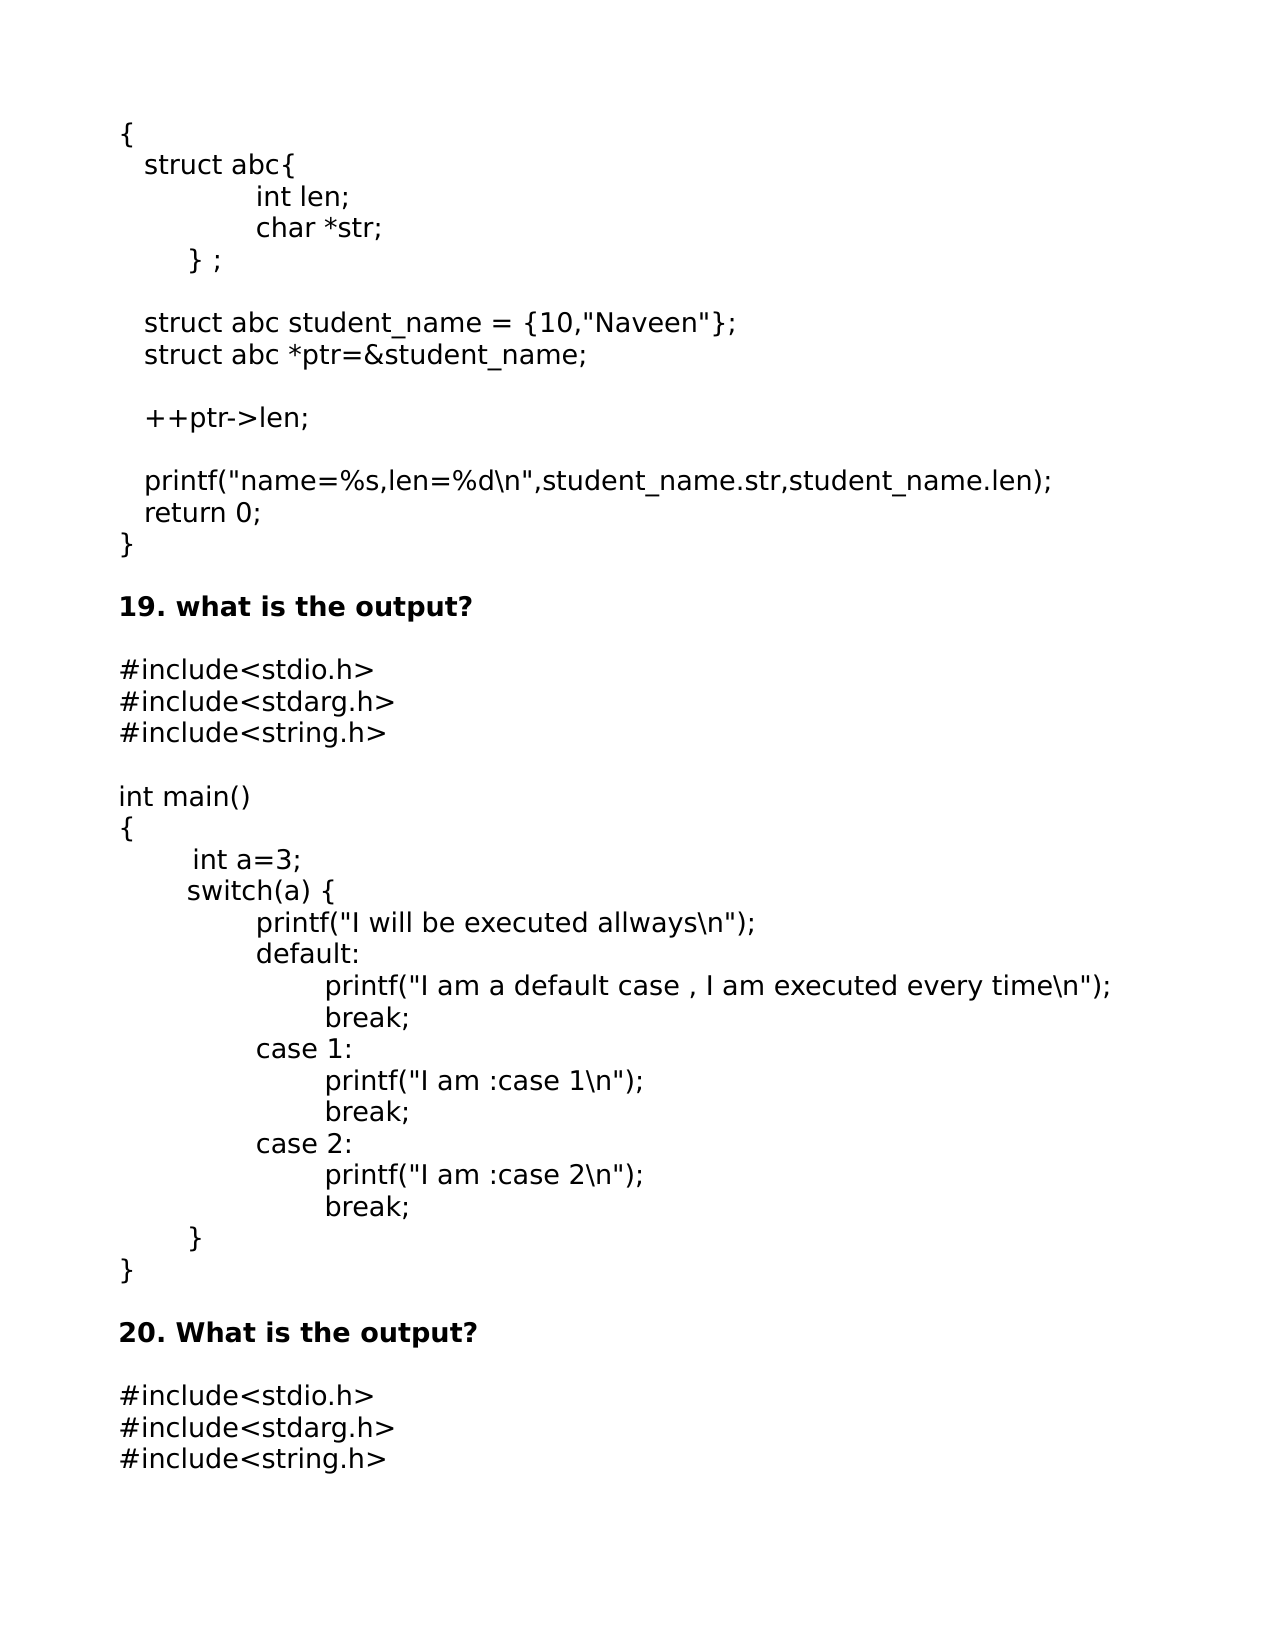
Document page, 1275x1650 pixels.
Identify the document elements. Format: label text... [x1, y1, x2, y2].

text #include<stdio.h> [118, 655, 1157, 686]
text printf("I am :case 2\n"); [118, 1160, 1157, 1191]
text struct abc{ [118, 150, 1157, 181]
text break; [118, 1097, 1157, 1128]
text ++ptr->len; [118, 402, 1157, 434]
text break; [118, 1191, 1157, 1223]
text { [118, 812, 1157, 844]
text case 1: [118, 1033, 1157, 1065]
text { [118, 118, 1157, 150]
text case 2: [118, 1128, 1157, 1160]
text 20. What is the output? [118, 1317, 1157, 1349]
text int a=3; [118, 844, 1157, 876]
text } ; [118, 244, 1157, 276]
text struct abc student_name = {10,"Naveen"}; [118, 307, 1157, 339]
text #include<string.h> [118, 718, 1157, 749]
text return 0; [118, 497, 1157, 528]
text } [118, 1254, 1157, 1286]
text printf("I will be executed allways\n"); [118, 907, 1157, 939]
text printf("I am :case 1\n"); [118, 1065, 1157, 1097]
text } [118, 528, 1157, 560]
text char *str; [118, 213, 1157, 244]
text #include<stdio.h> [118, 1381, 1157, 1412]
text #include<stdarg.h> [118, 1412, 1157, 1444]
text #include<string.h> [118, 1444, 1157, 1475]
text printf("name=%s,len=%d\n",student_name.str,student_name.len); [118, 465, 1157, 497]
text int len; [118, 181, 1157, 213]
text printf("I am a default case , I am executed every time\n"); [118, 970, 1157, 1002]
text 19. what is the output? [118, 592, 1157, 623]
text default: [118, 939, 1157, 970]
text switch(a) { [118, 876, 1157, 907]
text #include<stdarg.h> [118, 686, 1157, 718]
text struct abc *ptr=&student_name; [118, 339, 1157, 371]
text } [118, 1223, 1157, 1254]
text break; [118, 1002, 1157, 1033]
text int main() [118, 781, 1157, 812]
